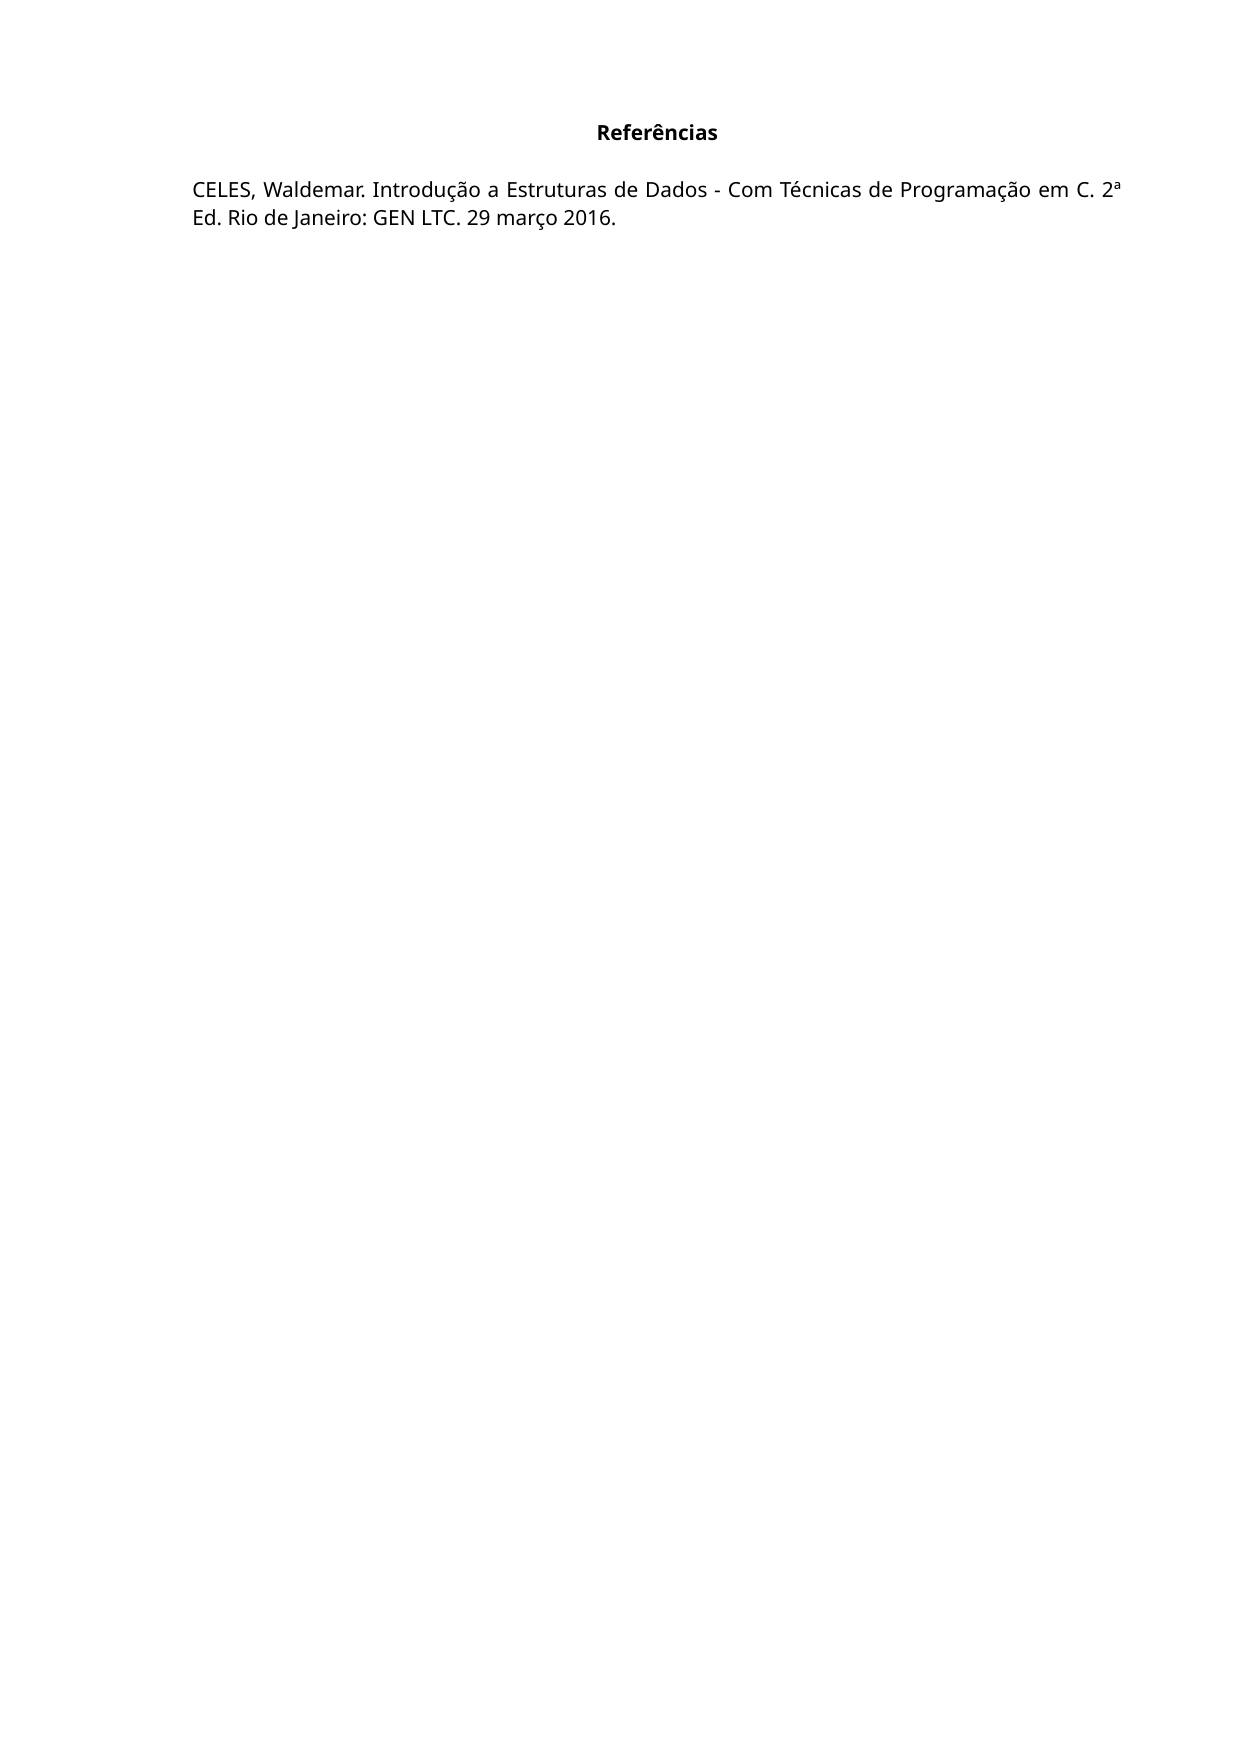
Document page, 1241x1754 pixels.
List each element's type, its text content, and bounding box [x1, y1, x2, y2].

text Referências [192, 118, 1122, 147]
text CELES, Waldemar. Introdução a Estruturas de Dados - Com Técnicas de Programação em C. 2ª Ed. Rio de Janeiro: GEN LTC. 29 março 2016. [192, 175, 1122, 232]
